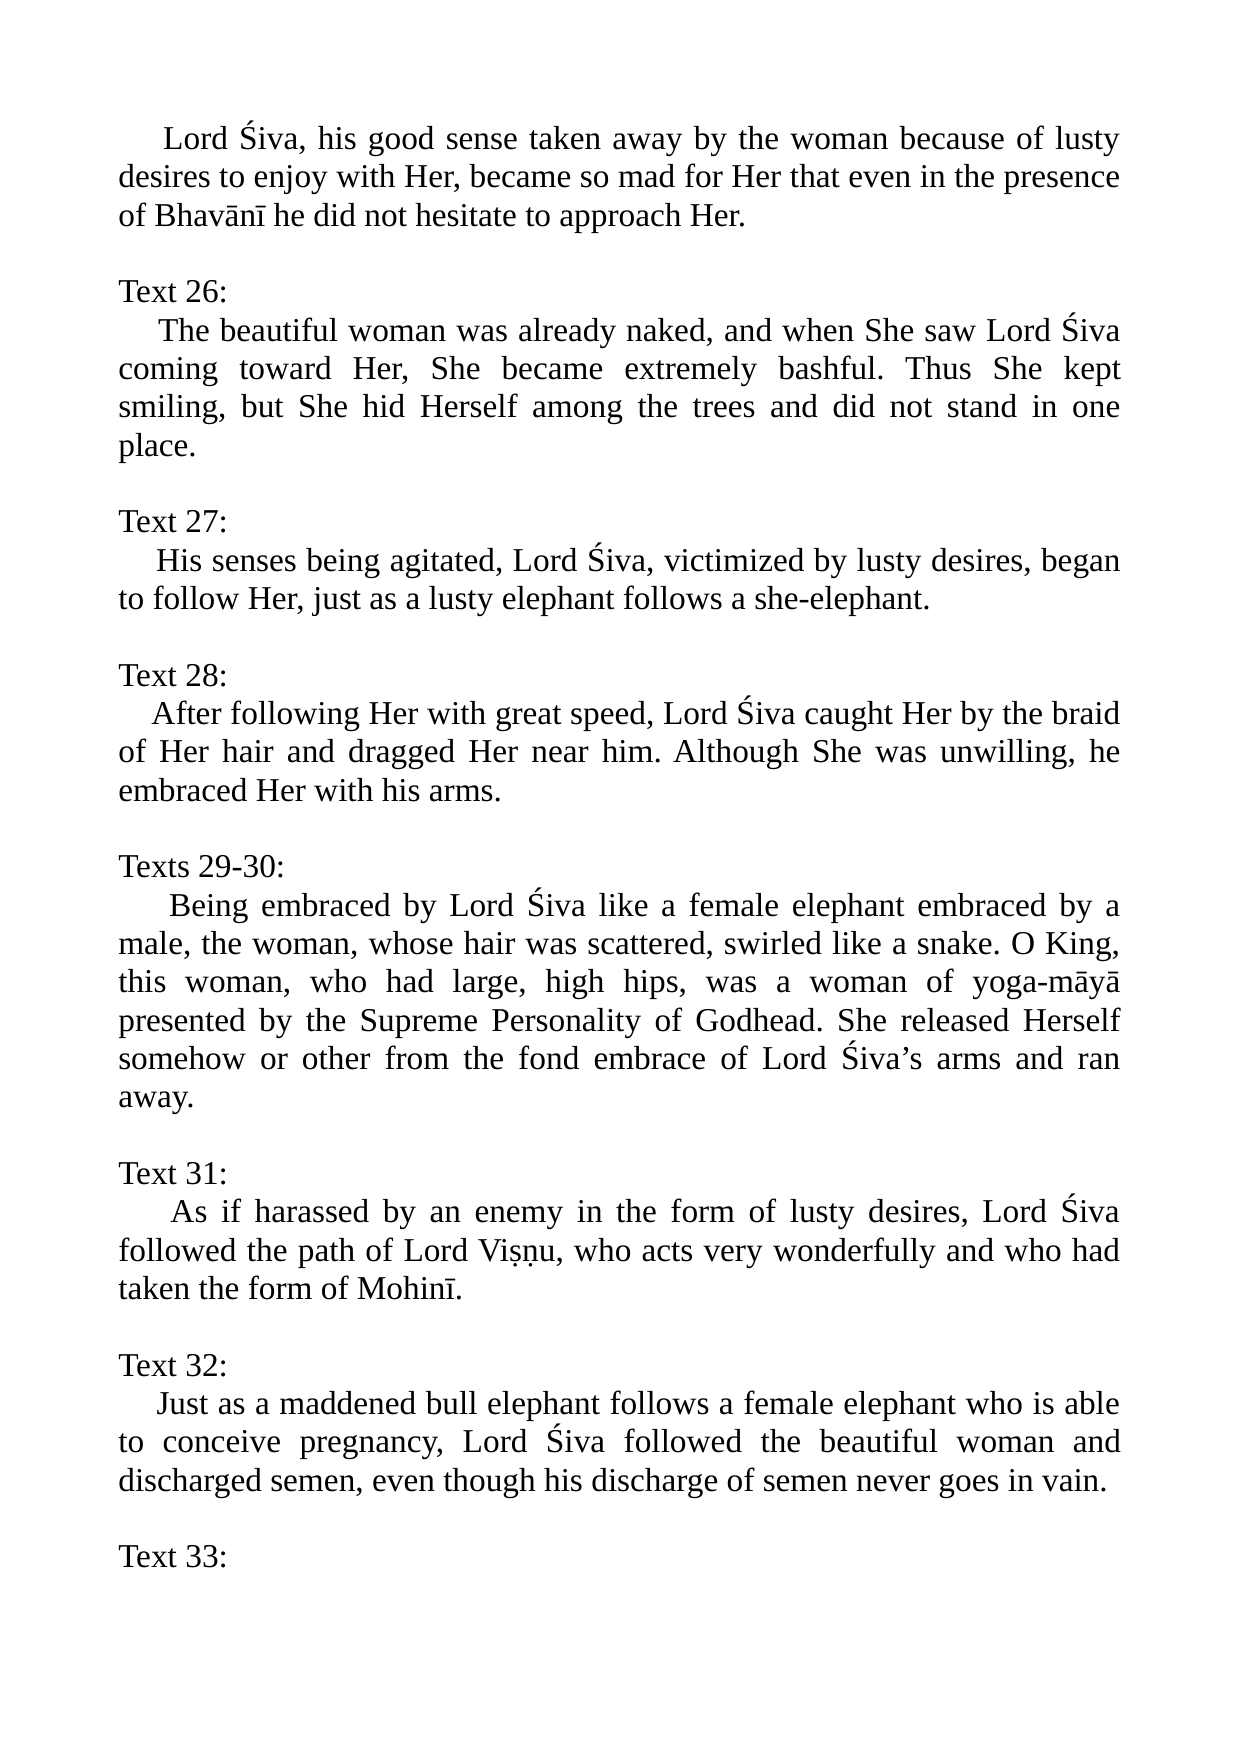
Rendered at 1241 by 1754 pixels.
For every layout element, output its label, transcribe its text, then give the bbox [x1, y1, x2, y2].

text Being embraced by Lord Śiva like a female elephant embraced by a male, the woman, whose hair was scattered, swirled like a snake. O King, this woman, who had large, high hips, was a woman of yoga-māyā presented by the Supreme Personality of Godhead. She released Herself somehow or other from the fond embrace of Lord Śiva’s arms and ran away. [118, 885, 1122, 1115]
text Text 33: [118, 1536, 1122, 1575]
text As if harassed by an enemy in the form of lusty desires, Lord Śiva followed the path of Lord Viṣṇu, who acts very wonderfully and who had taken the form of Mohinī. [118, 1191, 1122, 1306]
text Just as a maddened bull elephant follows a female elephant who is able to conceive pregnancy, Lord Śiva followed the beautiful woman and discharged semen, even though his discharge of semen never goes in vain. [118, 1383, 1122, 1498]
text Text 31: [118, 1153, 1122, 1191]
text Text 32: [118, 1345, 1122, 1383]
text Text 28: [118, 655, 1122, 693]
text Text 26: [118, 271, 1122, 310]
text The beautiful woman was already naked, and when She saw Lord Śiva coming toward Her, She became extremely bashful. Thus She kept smiling, but She hid Herself among the trees and did not stand in one place. [118, 310, 1122, 463]
text After following Her with great speed, Lord Śiva caught Her by the braid of Her hair and dragged Her near him. Although She was unwilling, he embraced Her with his arms. [118, 693, 1122, 808]
text Text 27: [118, 501, 1122, 540]
text His senses being agitated, Lord Śiva, victimized by lusty desires, began to follow Her, just as a lusty elephant follows a she-elephant. [118, 540, 1122, 616]
text Lord Śiva, his good sense taken away by the woman because of lusty desires to enjoy with Her, became so mad for Her that even in the presence of Bhavānī he did not hesitate to approach Her. [118, 118, 1122, 233]
text Texts 29-30: [118, 846, 1122, 885]
